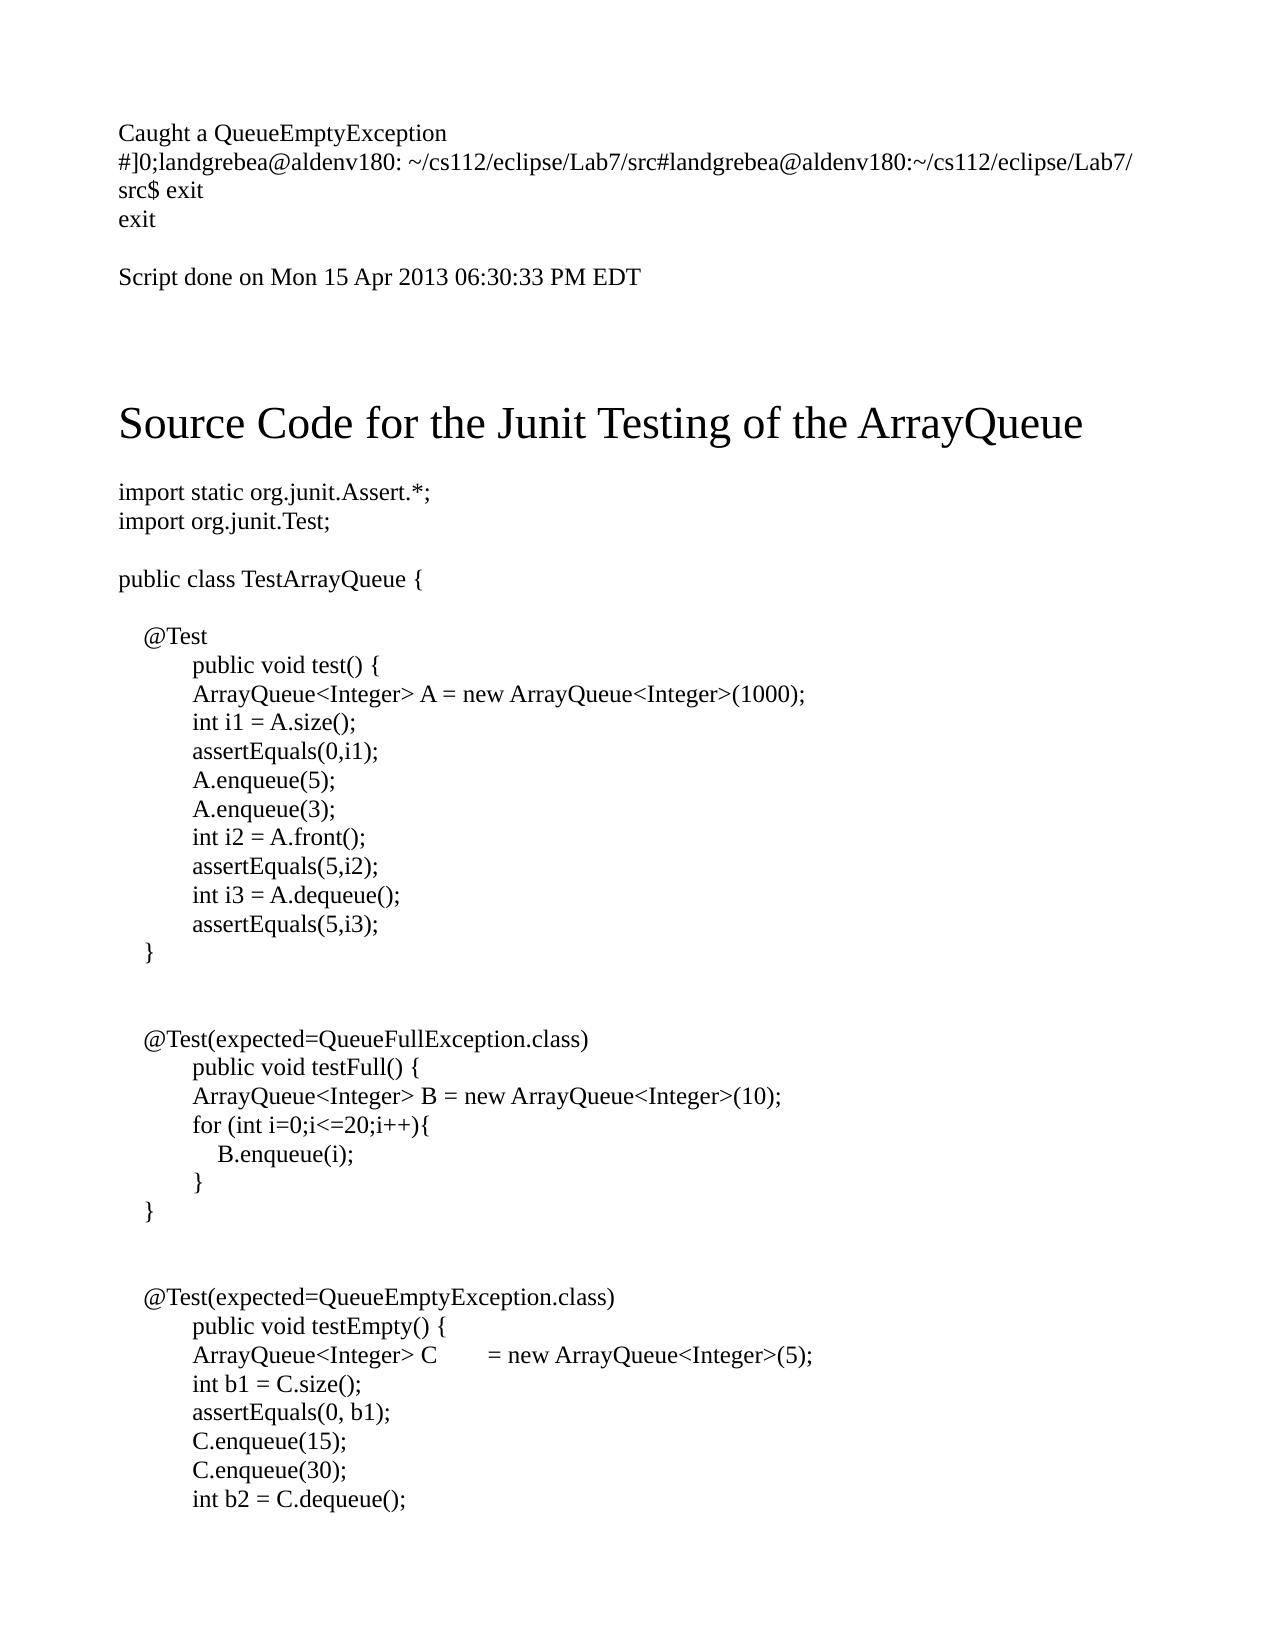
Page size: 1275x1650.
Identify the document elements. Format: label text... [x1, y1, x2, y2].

text } [118, 1196, 1157, 1225]
text @Test(expected=QueueEmptyException.class) [118, 1282, 1157, 1311]
text assertEquals(5,i3); [118, 909, 1157, 937]
text ArrayQueue<Integer> B = new ArrayQueue<Integer>(10); [118, 1081, 1157, 1110]
text } [118, 937, 1157, 966]
text assertEquals(5,i2); [118, 851, 1157, 880]
text @Test [118, 621, 1157, 650]
text public class TestArrayQueue { [118, 564, 1157, 592]
text C.enqueue(15); [118, 1426, 1157, 1455]
text public void testFull() { [118, 1052, 1157, 1081]
text import org.junit.Test; [118, 506, 1157, 535]
text import static org.junit.Assert.*; [118, 477, 1157, 506]
text public void testEmpty() { [118, 1311, 1157, 1340]
text for (int i=0;i<=20;i++){ [118, 1110, 1157, 1139]
text int i3 = A.dequeue(); [118, 880, 1157, 909]
text } [118, 1167, 1157, 1196]
text Source Code for the Junit Testing of the ArrayQueue [118, 396, 1157, 449]
text assertEquals(0,i1); [118, 736, 1157, 765]
text int i1 = A.size(); [118, 707, 1157, 736]
text C.enqueue(30); [118, 1455, 1157, 1484]
text @Test(expected=QueueFullException.class) [118, 1024, 1157, 1052]
text ArrayQueue<Integer> A = new ArrayQueue<Integer>(1000); [118, 679, 1157, 707]
text int i2 = A.front(); [118, 822, 1157, 851]
text A.enqueue(5); [118, 765, 1157, 794]
text Caught a QueueEmptyException [118, 118, 1157, 147]
text int b1 = C.size(); [118, 1369, 1157, 1397]
text #]0;landgrebea@aldenv180: ~/cs112/eclipse/Lab7/src#landgrebea@aldenv180:~/cs112/eclipse/Lab7/src$ exit [118, 147, 1157, 204]
text A.enqueue(3); [118, 794, 1157, 822]
text assertEquals(0, b1); [118, 1397, 1157, 1426]
text public void test() { [118, 650, 1157, 679]
text Script done on Mon 15 Apr 2013 06:30:33 PM EDT [118, 233, 1157, 291]
text ArrayQueue<Integer> C = new ArrayQueue<Integer>(5); [118, 1340, 1157, 1369]
text int b2 = C.dequeue(); [118, 1484, 1157, 1512]
text B.enqueue(i); [118, 1139, 1157, 1167]
text exit [118, 204, 1157, 233]
